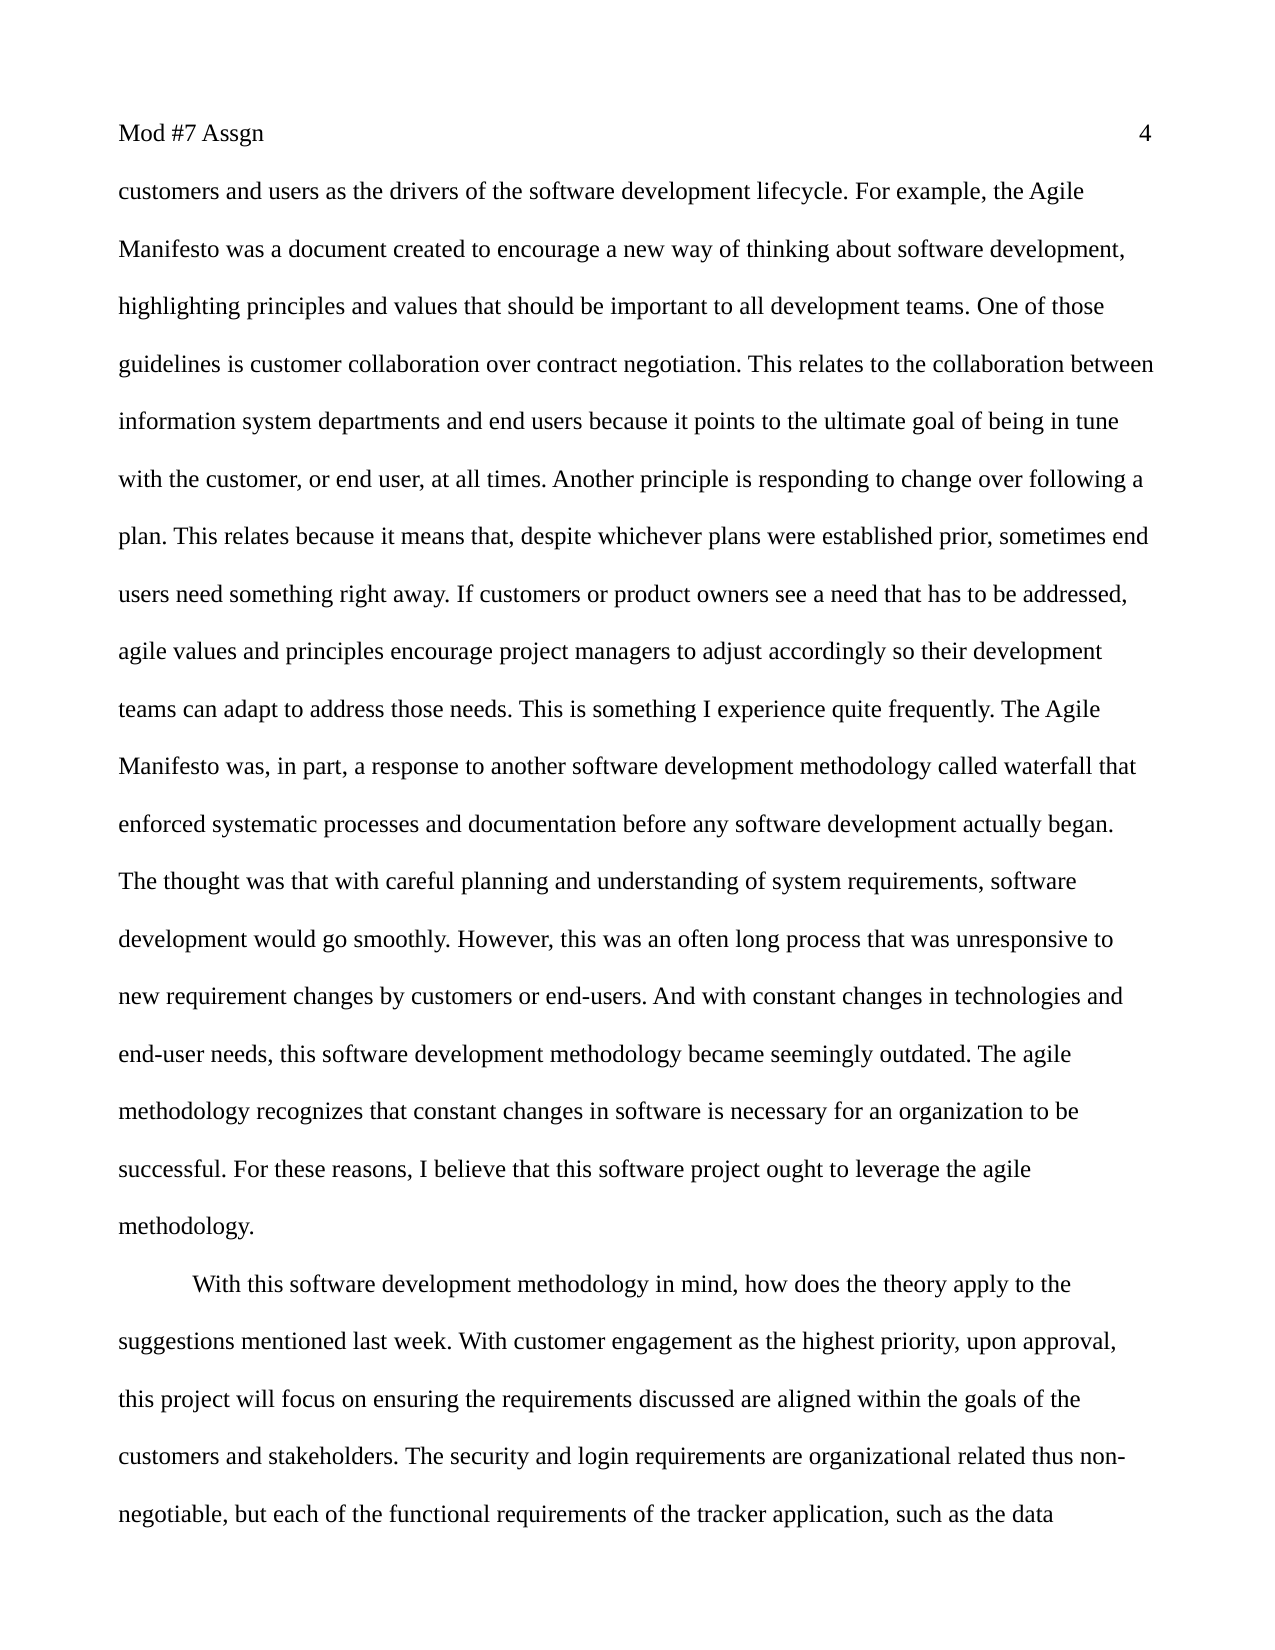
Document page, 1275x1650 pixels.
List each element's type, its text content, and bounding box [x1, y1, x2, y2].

text With this software development methodology in mind, how does the theory apply to the suggestions mentioned last week. With customer engagement as the highest priority, upon approval, this project will focus on ensuring the requirements discussed are aligned within the goals of the customers and stakeholders. The security and login requirements are organizational related thus non-negotiable, but each of the functional requirements of the tracker application, such as the data [118, 1269, 1157, 1528]
text customers and users as the drivers of the software development lifecycle. For example, the Agile Manifesto was a document created to encourage a new way of thinking about software development, highlighting principles and values that should be important to all development teams. One of those guidelines is customer collaboration over contract negotiation. This relates to the collaboration between information system departments and end users because it points to the ultimate goal of being in tune with the customer, or end user, at all times. Another principle is responding to change over following a plan. This relates because it means that, despite whichever plans were established prior, sometimes end users need something right away. If customers or product owners see a need that has to be addressed, agile values and principles encourage project managers to adjust accordingly so their development teams can adapt to address those needs. This is something I experience quite frequently. The Agile Manifesto was, in part, a response to another software development methodology called waterfall that enforced systematic processes and documentation before any software development actually began. The thought was that with careful planning and understanding of system requirements, software development would go smoothly. However, this was an often long process that was unresponsive to new requirement changes by customers or end-users. And with constant changes in technologies and end-user needs, this software development methodology became seemingly outdated. The agile methodology recognizes that constant changes in software is necessary for an organization to be successful. For these reasons, I believe that this software project ought to leverage the agile methodology. [118, 176, 1157, 1240]
